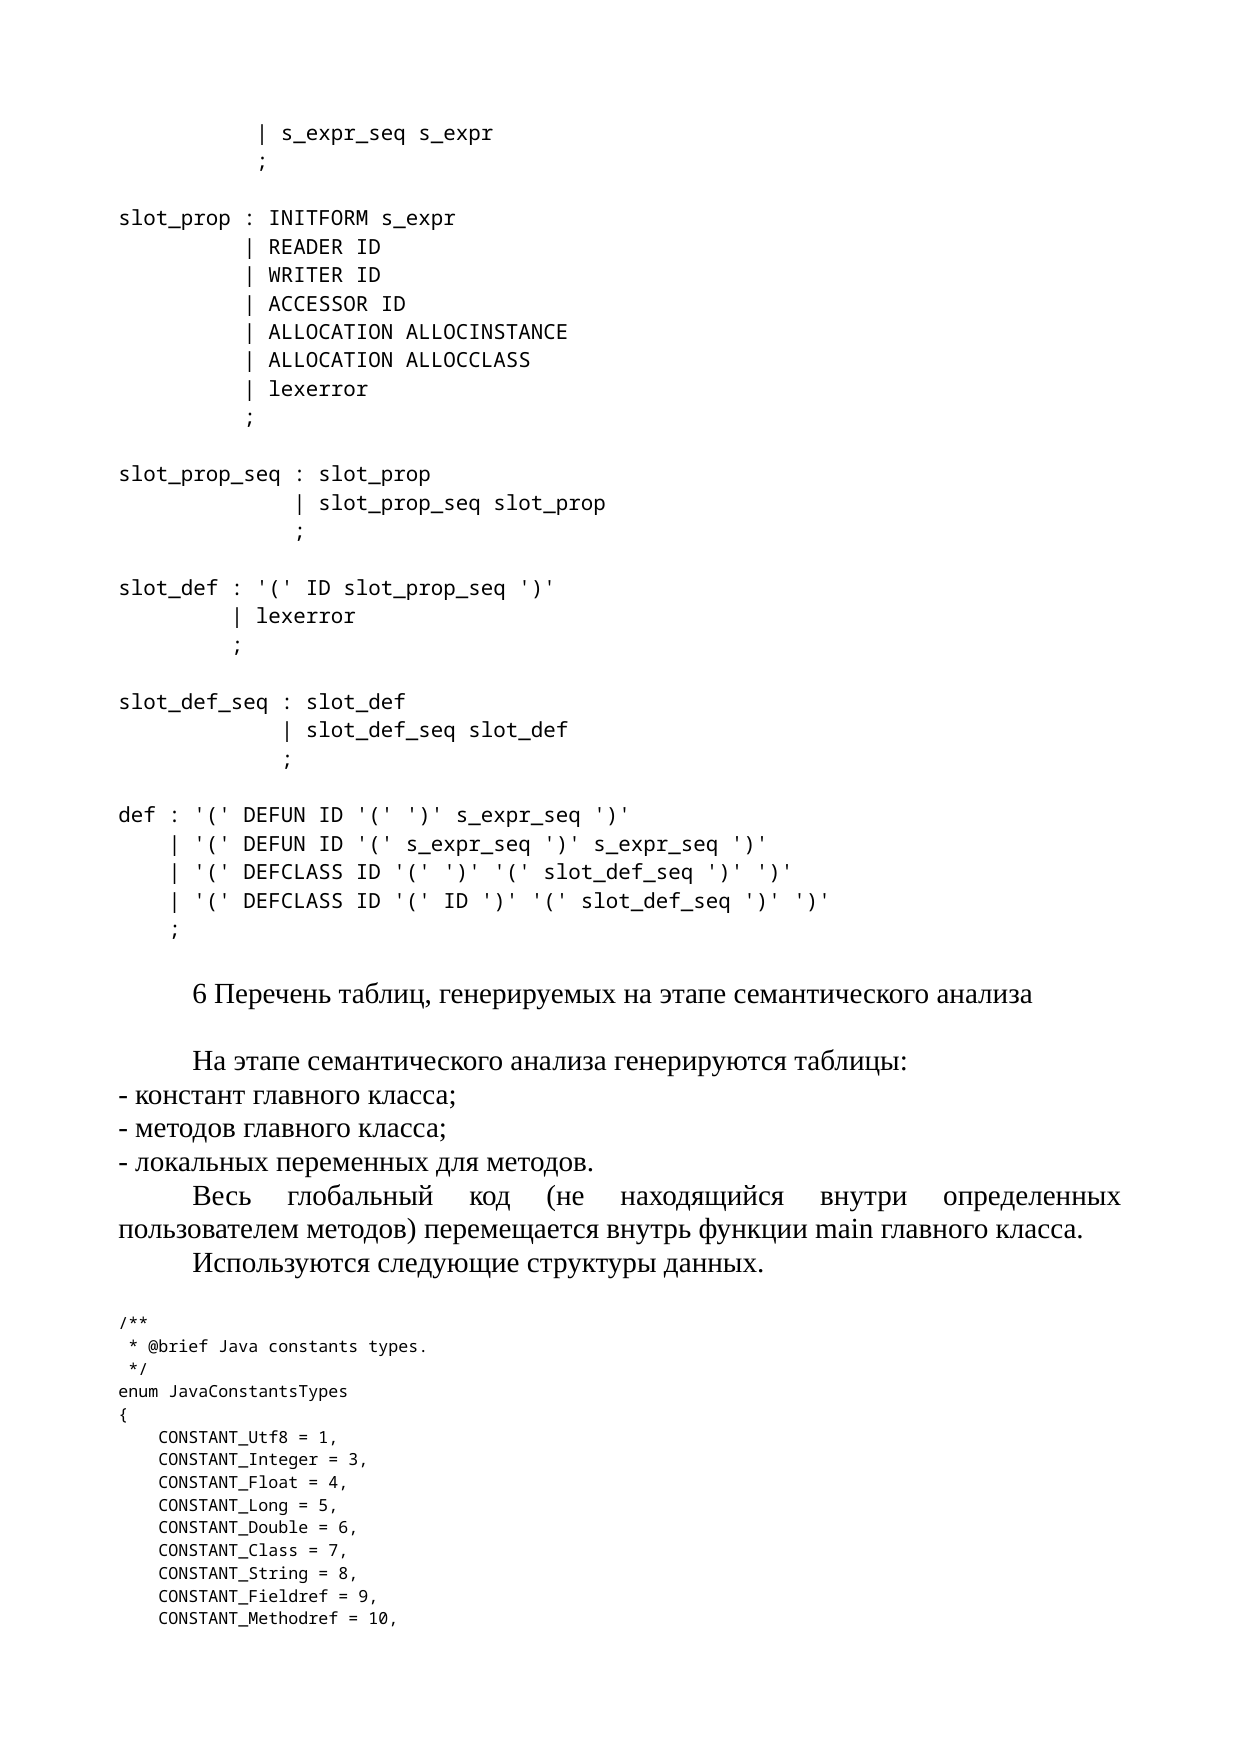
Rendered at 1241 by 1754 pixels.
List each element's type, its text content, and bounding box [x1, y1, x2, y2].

text CONSTANT_Utf8 = 1, [118, 1425, 1122, 1448]
text ; [118, 402, 1122, 431]
text CONSTANT_String = 8, [118, 1562, 1122, 1584]
text | ALLOCATION ALLOCCLASS [118, 346, 1122, 374]
text Весь глобальный код (не находящийся внутри определенных пользователем методов) перемещается внутрь функции main главного класса. [118, 1178, 1122, 1245]
text CONSTANT_Float = 4, [118, 1471, 1122, 1493]
text CONSTANT_Class = 7, [118, 1539, 1122, 1562]
text | ALLOCATION ALLOCINSTANCE [118, 317, 1122, 346]
text /** [118, 1312, 1122, 1334]
text slot_prop : INITFORM s_expr [118, 203, 1122, 232]
text - локальных переменных для методов. [118, 1144, 1122, 1178]
text slot_prop_seq : slot_prop [118, 459, 1122, 488]
text | WRITER ID [118, 260, 1122, 289]
text ; [118, 630, 1122, 658]
text def : '(' DEFUN ID '(' ')' s_expr_seq ')' [118, 801, 1122, 829]
text ; [118, 914, 1122, 943]
text На этапе семантического анализа генерируются таблицы: [118, 1043, 1122, 1077]
text | ACCESSOR ID [118, 289, 1122, 317]
text | READER ID [118, 232, 1122, 260]
text 6 Перечень таблиц, генерируемых на этапе семантического анализа [118, 976, 1122, 1010]
text slot_def : '(' ID slot_prop_seq ')' [118, 573, 1122, 602]
text ; [118, 516, 1122, 545]
text | '(' DEFCLASS ID '(' ')' '(' slot_def_seq ')' ')' [118, 857, 1122, 886]
text enum JavaConstantsTypes [118, 1380, 1122, 1403]
text | '(' DEFUN ID '(' s_expr_seq ')' s_expr_seq ')' [118, 829, 1122, 857]
text | '(' DEFCLASS ID '(' ID ')' '(' slot_def_seq ')' ')' [118, 886, 1122, 914]
text */ [118, 1357, 1122, 1380]
text | lexerror [118, 374, 1122, 402]
text * @brief Java constants types. [118, 1334, 1122, 1357]
text - методов главного класса; [118, 1111, 1122, 1144]
text - констант главного класса; [118, 1077, 1122, 1111]
text ; [118, 744, 1122, 772]
text Используются следующие структуры данных. [118, 1245, 1122, 1278]
text CONSTANT_Double = 6, [118, 1516, 1122, 1539]
text CONSTANT_Integer = 3, [118, 1448, 1122, 1471]
text | lexerror [118, 602, 1122, 630]
text | slot_def_seq slot_def [118, 715, 1122, 744]
text slot_def_seq : slot_def [118, 687, 1122, 715]
text ; [118, 147, 1122, 175]
text CONSTANT_Fieldref = 9, [118, 1584, 1122, 1607]
text CONSTANT_Long = 5, [118, 1493, 1122, 1516]
text | slot_prop_seq slot_prop [118, 488, 1122, 516]
text CONSTANT_Methodref = 10, [118, 1607, 1122, 1630]
text | s_expr_seq s_expr [118, 118, 1122, 147]
text { [118, 1403, 1122, 1425]
